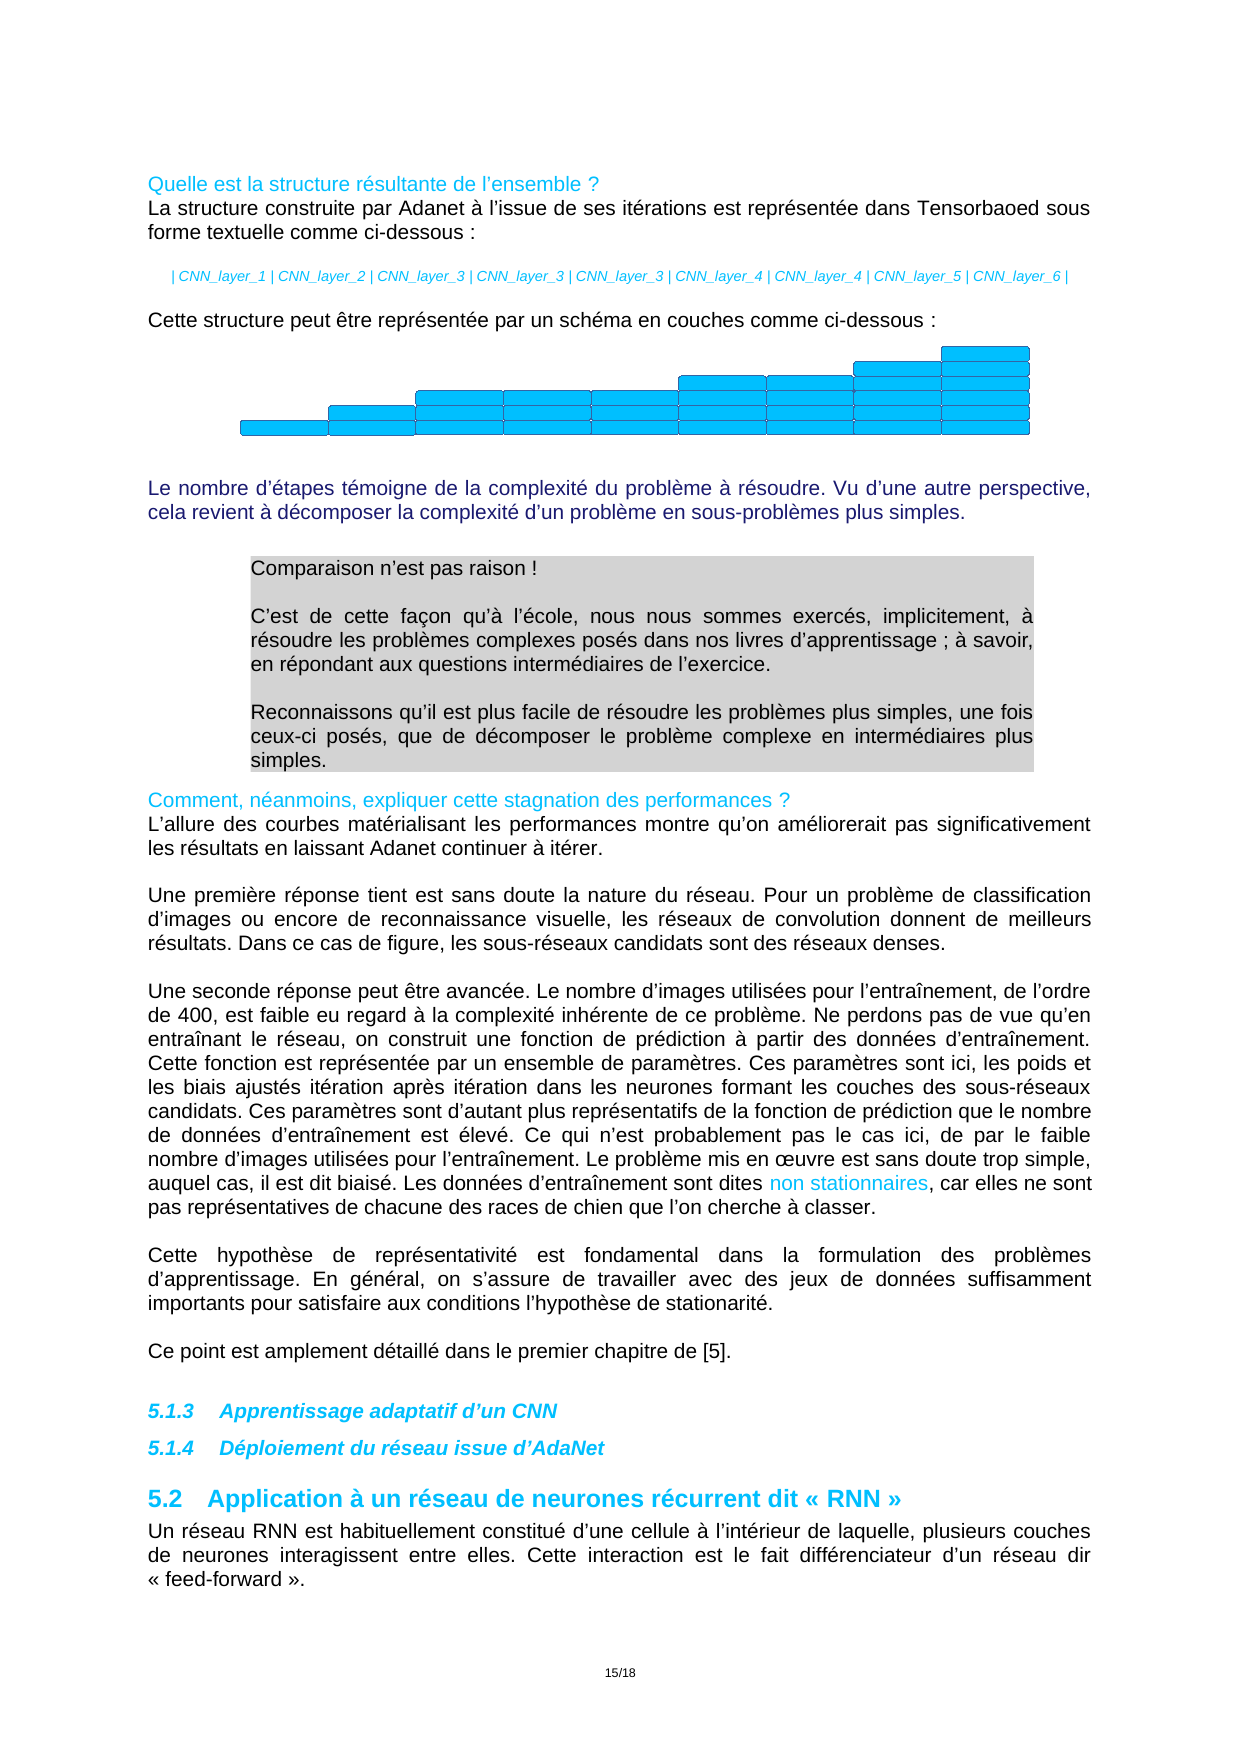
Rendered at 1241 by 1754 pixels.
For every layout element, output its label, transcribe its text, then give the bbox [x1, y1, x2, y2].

subtitle Apprentissage adaptatif d’un CNN [148, 1399, 1092, 1423]
text Une seconde réponse peut être avancée. Le nombre d’images utilisées pour l’entraînement, de l’ordre de 400, est faible eu regard à la complexité inhérente de ce problème. Ne perdons pas de vue qu’en entraînant le réseau, on construit une fonction de prédiction à partir des données d’entraînement. Cette fonction est représentée par un ensemble de paramètres. Ces paramètres sont ici, les poids et les biais ajustés itération après itération dans les neurones formant les couches des sous-réseaux candidats. Ces paramètres sont d’autant plus représentatifs de la fonction de prédiction que le nombre de données d’entraînement est élevé. Ce qui n’est probablement pas le cas ici, de par le faible nombre d’images utilisées pour l’entraînement. Le problème mis en œuvre est sans doute trop simple, auquel cas, il est dit biaisé. Les données d’entraînement sont dites non stationnaires, car elles ne sont pas représentatives de chacune des races de chien que l’on cherche à classer. [148, 979, 1092, 1219]
text Cette structure peut être représentée par un schéma en couches comme ci-dessous : [148, 308, 1092, 332]
text Ce point est amplement détaillé dans le premier chapitre de [5]. [148, 1338, 1092, 1362]
text Un réseau RNN est habituellement constitué d’une cellule à l’intérieur de laquelle, plusieurs couches de neurones interagissent entre elles. Cette interaction est le fait différenciateur d’un réseau dir « feed-forward ». [148, 1519, 1092, 1591]
text Comment, néanmoins, expliquer cette stagnation des performances ? [148, 787, 1092, 811]
subtitle Application à un réseau de neurones récurrent dit « RNN » [148, 1484, 1092, 1513]
text | CNN_layer_1 | CNN_layer_2 | CNN_layer_3 | CNN_layer_3 | CNN_layer_3 | CNN_layer_4 | CNN_layer_4 | CNN_layer_5 | CNN_layer_6 | [148, 267, 1092, 284]
text L’allure des courbes matérialisant les performances montre qu’on améliorerait pas significativement les résultats en laissant Adanet continuer à itérer. [148, 811, 1092, 859]
text Une première réponse tient est sans doute la nature du réseau. Pour un problème de classification d’images ou encore de reconnaissance visuelle, les réseaux de convolution donnent de meilleurs résultats. Dans ce cas de figure, les sous-réseaux candidats sont des réseaux denses. [148, 883, 1092, 955]
subtitle Déploiement du réseau issue d’AdaNet [148, 1435, 1092, 1459]
text La structure construite par Adanet à l’issue de ses itérations est représentée dans Tensorbaoed sous forme textuelle comme ci-dessous : [148, 196, 1092, 243]
text Quelle est la structure résultante de l’ensemble ? [148, 172, 1092, 196]
text Le nombre d’étapes témoigne de la complexité du problème à résoudre. Vu d’une autre perspective, cela revient à décomposer la complexité d’un problème en sous-problèmes plus simples. [148, 476, 1092, 524]
text Cette hypothèse de représentativité est fondamental dans la formulation des problèmes d’apprentissage. En général, on s’assure de travailler avec des jeux de données suffisamment importants pour satisfaire aux conditions l’hypothèse de stationarité. [148, 1243, 1092, 1314]
